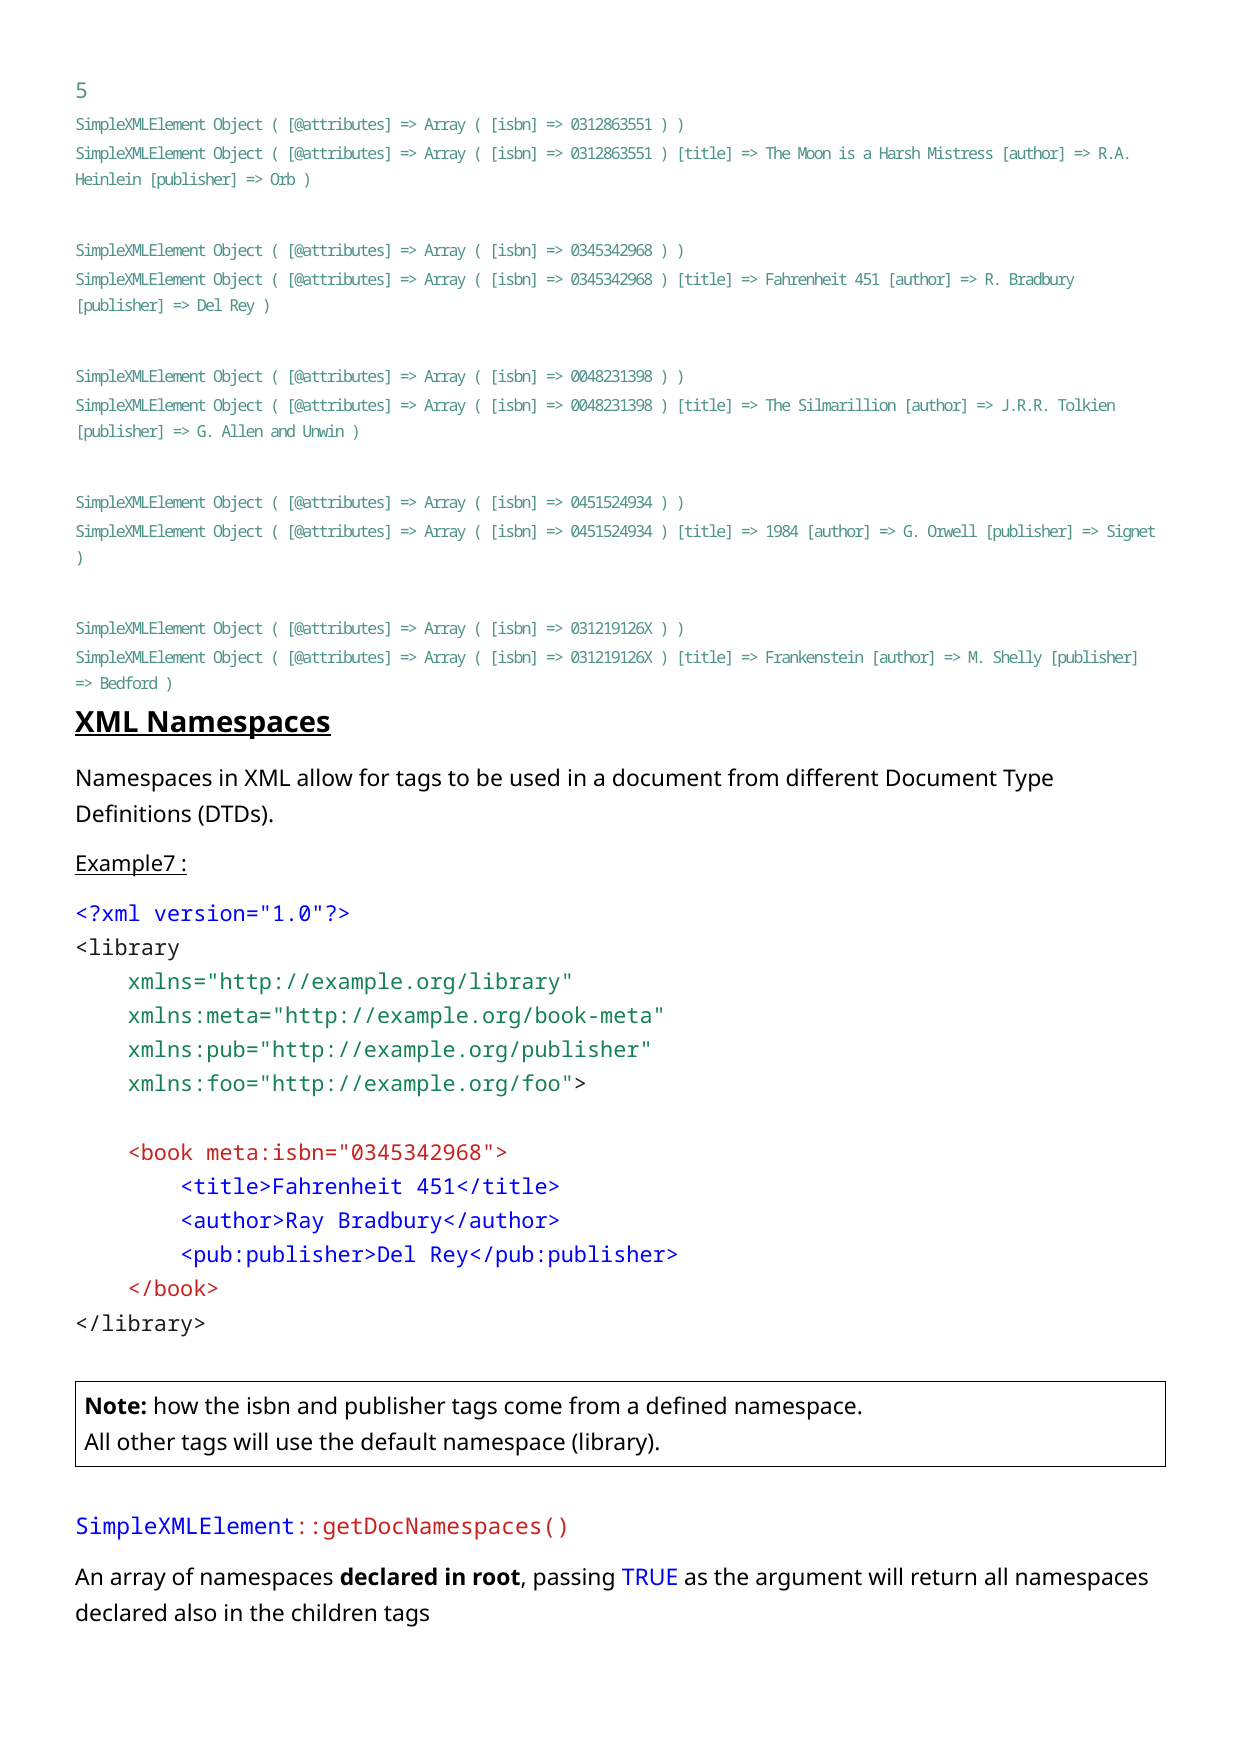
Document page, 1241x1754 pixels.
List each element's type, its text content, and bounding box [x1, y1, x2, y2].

text All other tags will use the default namespace (library). [76, 1417, 1165, 1466]
text <author>Ray Bradbury</author> [75, 1205, 1166, 1235]
text 5 [75, 75, 1166, 105]
text SimpleXMLElement::getDocNamespaces() [75, 1510, 1166, 1541]
text SimpleXMLElement Object ( [@attributes] => Array ( [isbn] => 0451524934 ) ) [75, 491, 1166, 513]
text SimpleXMLElement Object ( [@attributes] => Array ( [isbn] => 0345342968 ) ) [75, 238, 1166, 261]
text xmlns:foo="http://example.org/foo"> [75, 1068, 1166, 1098]
text SimpleXMLElement Object ( [@attributes] => Array ( [isbn] => 0312863551 ) [title] => The Moon is a Harsh Mistress [author] => R.A. Heinlein [publisher] => Orb ) [75, 141, 1166, 190]
text <title>Fahrenheit 451</title> [75, 1171, 1166, 1201]
text </library> [75, 1308, 1166, 1337]
text </book> [75, 1273, 1166, 1303]
text SimpleXMLElement Object ( [@attributes] => Array ( [isbn] => 0345342968 ) [title] => Fahrenheit 451 [author] => R. Bradbury [publisher] => Del Rey ) [75, 267, 1166, 316]
text An array of namespaces declared in root, passing TRUE as the argument will return all namespaces declared also in the children tags [75, 1561, 1166, 1628]
text <pub:publisher>Del Rey</pub:publisher> [75, 1239, 1166, 1269]
text xmlns:pub="http://example.org/publisher" [75, 1034, 1166, 1064]
text xmlns="http://example.org/library" [75, 966, 1166, 996]
text SimpleXMLElement Object ( [@attributes] => Array ( [isbn] => 031219126X ) [title] => Frankenstein [author] => M. Shelly [publisher] => Bedford ) [75, 646, 1166, 694]
text xmlns:meta="http://example.org/book-meta" [75, 1000, 1166, 1030]
text SimpleXMLElement Object ( [@attributes] => Array ( [isbn] => 0048231398 ) ) [75, 364, 1166, 387]
text SimpleXMLElement Object ( [@attributes] => Array ( [isbn] => 0048231398 ) [title] => The Silmarillion [author] => J.R.R. Tolkien [publisher] => G. Allen and Unwin ) [75, 393, 1166, 442]
text SimpleXMLElement Object ( [@attributes] => Array ( [isbn] => 0451524934 ) [title] => 1984 [author] => G. Orwell [publisher] => Signet ) [75, 520, 1166, 568]
text <book meta:isbn="0345342968"> [75, 1137, 1166, 1167]
text Note: how the isbn and publisher tags come from a defined namespace. [76, 1382, 1165, 1417]
text SimpleXMLElement Object ( [@attributes] => Array ( [isbn] => 031219126X ) ) [75, 617, 1166, 639]
text SimpleXMLElement Object ( [@attributes] => Array ( [isbn] => 0312863551 ) ) [75, 112, 1166, 135]
text XML Namespaces [75, 701, 1166, 741]
text <?xml version="1.0"?> [75, 898, 1166, 927]
text <library [75, 932, 1166, 962]
text Namespaces in XML allow for tags to be used in a document from different Document Type Definitions (DTDs). [75, 762, 1166, 829]
text Example7 : [75, 848, 1166, 878]
